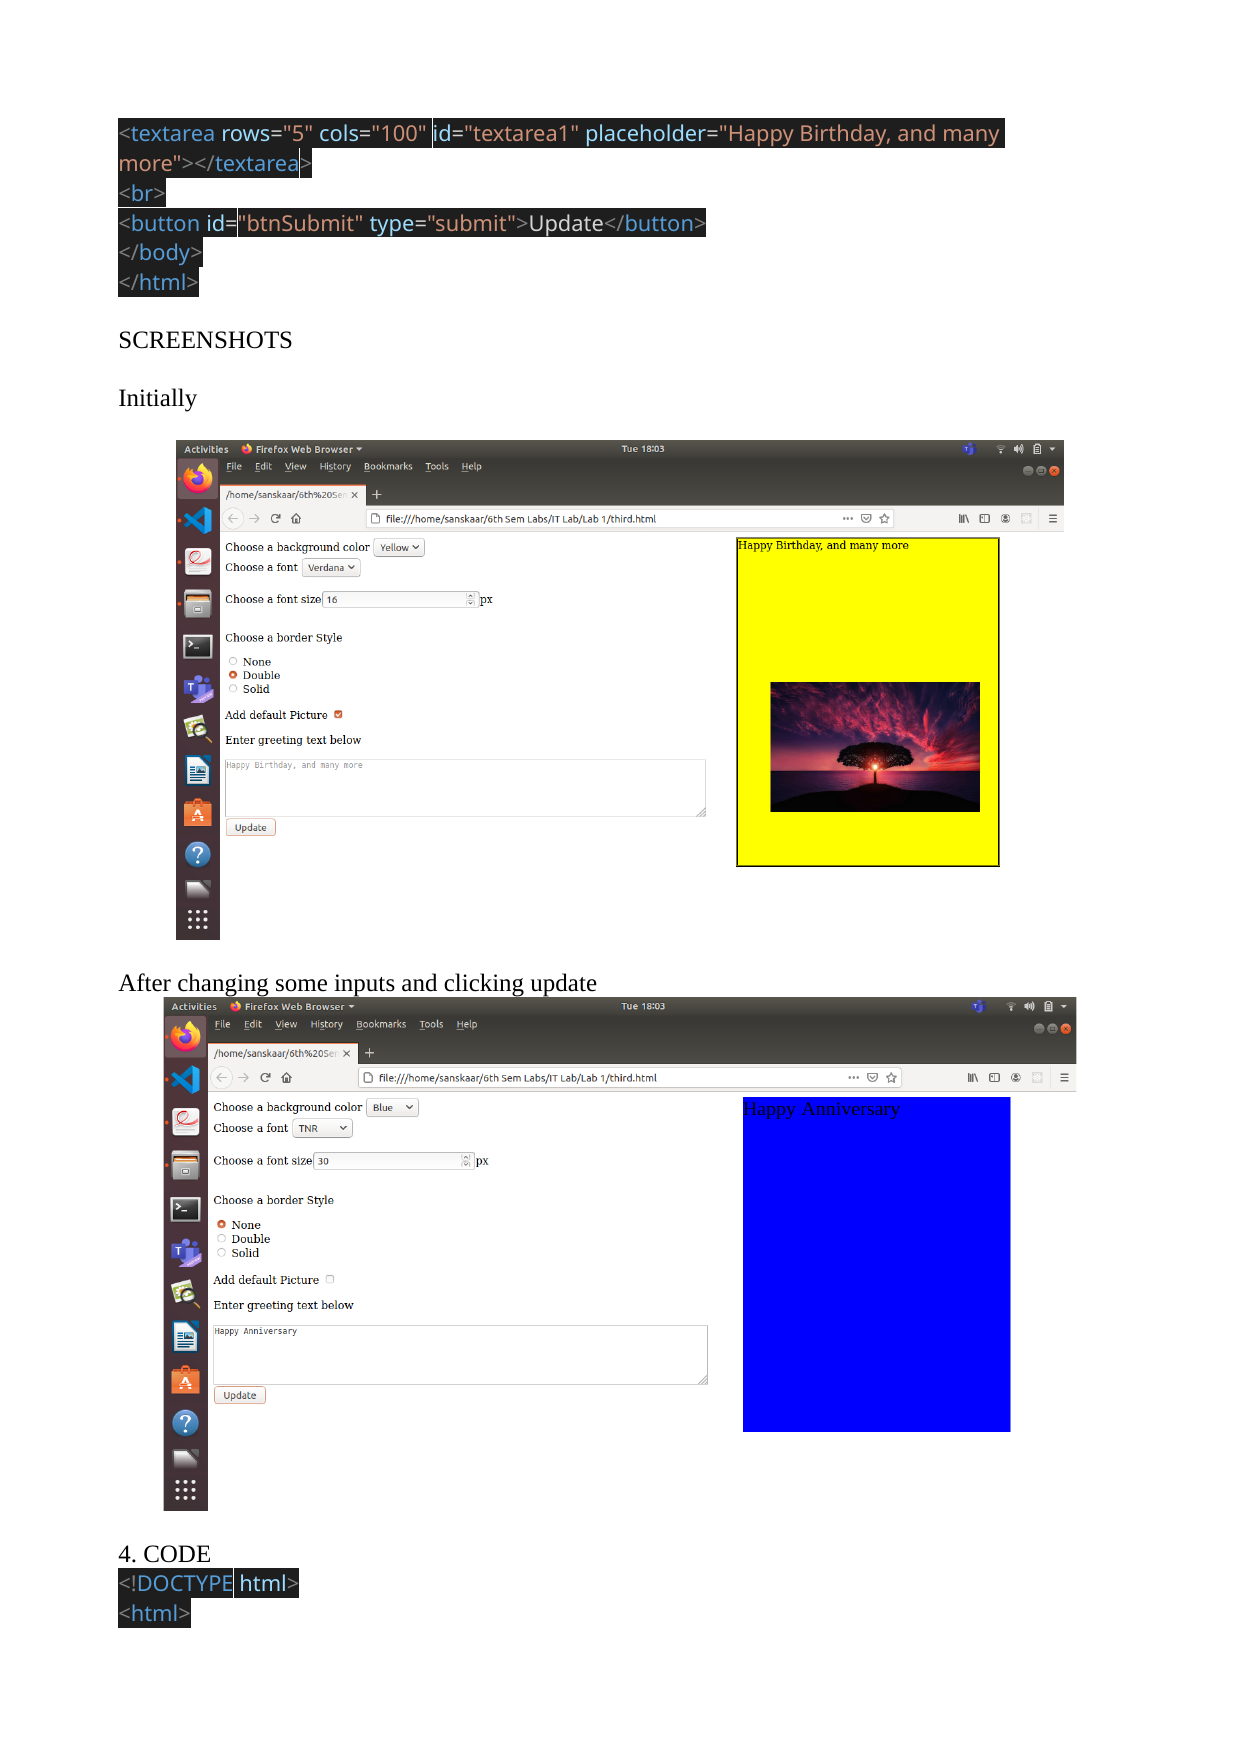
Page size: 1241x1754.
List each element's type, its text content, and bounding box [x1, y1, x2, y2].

text 4. CODE [118, 1539, 1122, 1568]
text SCREENSHOTS [118, 326, 1122, 354]
text <textarea rows="5" cols="100" id="textarea1" placeholder="Happy Birthday, and many more"></textarea> [118, 118, 1122, 178]
text <!DOCTYPE html> [118, 1568, 1122, 1598]
text <html> [118, 1598, 1122, 1628]
text After changing some inputs and clicking update [118, 968, 1122, 997]
text <br> [118, 178, 1122, 207]
text </html> [118, 267, 1122, 297]
text <button id="btnSubmit" type="submit">Update</button> [118, 207, 1122, 237]
picture [176, 440, 1064, 940]
picture [163, 997, 1077, 1511]
text </body> [118, 237, 1122, 267]
text Initially [118, 383, 1122, 412]
